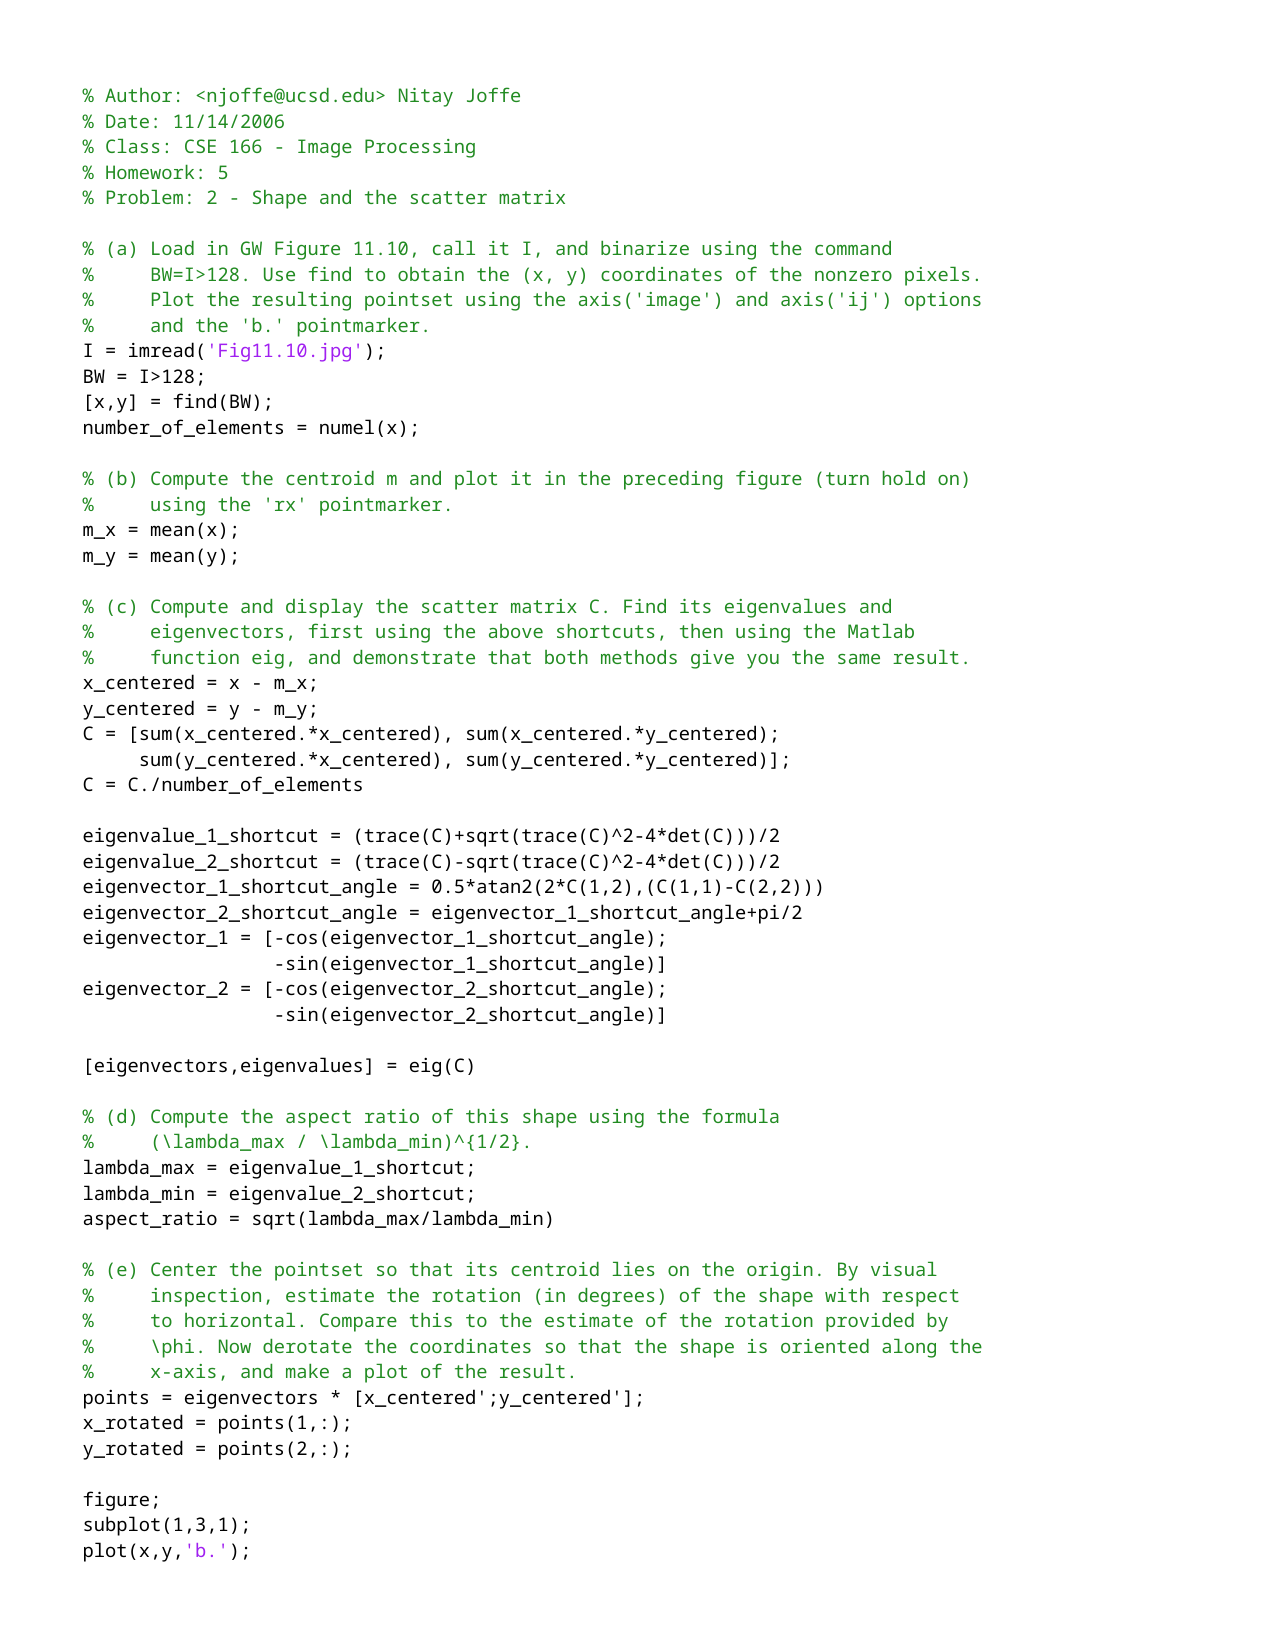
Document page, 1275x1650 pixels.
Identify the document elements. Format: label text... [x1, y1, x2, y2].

text % (d) Compute the aspect ratio of this shape using the formula [82, 1103, 1192, 1129]
text points = eigenvectors * [x_centered';y_centered']; [82, 1384, 1192, 1409]
text % eigenvectors, first using the above shortcuts, then using the Matlab [82, 618, 1192, 644]
text plot(x,y,'b.'); [82, 1537, 1192, 1563]
text % and the 'b.' pointmarker. [82, 312, 1192, 338]
text sum(y_centered.*x_centered), sum(y_centered.*y_centered)]; [82, 746, 1192, 772]
text % (c) Compute and display the scatter matrix C. Find its eigenvalues and [82, 593, 1192, 618]
text subplot(1,3,1); [82, 1512, 1192, 1537]
text eigenvector_2_shortcut_angle = eigenvector_1_shortcut_angle+pi/2 [82, 899, 1192, 925]
text [x,y] = find(BW); [82, 389, 1192, 414]
text [eigenvectors,eigenvalues] = eig(C) [82, 1052, 1192, 1078]
text % (e) Center the pointset so that its centroid lies on the origin. By visual [82, 1256, 1192, 1282]
text % (b) Compute the centroid m and plot it in the preceding figure (turn hold on) [82, 465, 1192, 491]
text figure; [82, 1486, 1192, 1512]
text C = C./number_of_elements [82, 772, 1192, 797]
text % (\lambda_max / \lambda_min)^{1/2}. [82, 1129, 1192, 1154]
text BW = I>128; [82, 363, 1192, 389]
text % (a) Load in GW Figure 11.10, call it I, and binarize using the command [82, 236, 1192, 261]
text y_rotated = points(2,:); [82, 1435, 1192, 1461]
text number_of_elements = numel(x); [82, 414, 1192, 440]
text % x-axis, and make a plot of the result. [82, 1358, 1192, 1384]
text eigenvalue_2_shortcut = (trace(C)-sqrt(trace(C)^2-4*det(C)))/2 [82, 848, 1192, 874]
text y_centered = y - m_y; [82, 695, 1192, 721]
text x_rotated = points(1,:); [82, 1409, 1192, 1435]
text -sin(eigenvector_2_shortcut_angle)] [82, 1001, 1192, 1027]
text C = [sum(x_centered.*x_centered), sum(x_centered.*y_centered); [82, 721, 1192, 746]
text % Class: CSE 166 - Image Processing [82, 133, 1192, 159]
text % Plot the resulting pointset using the axis('image') and axis('ij') options [82, 287, 1192, 312]
text % Date: 11/14/2006 [82, 108, 1192, 133]
text % to horizontal. Compare this to the estimate of the rotation provided by [82, 1307, 1192, 1333]
text m_x = mean(x); [82, 516, 1192, 542]
text -sin(eigenvector_1_shortcut_angle)] [82, 950, 1192, 976]
text I = imread('Fig11.10.jpg'); [82, 338, 1192, 363]
text % using the 'rx' pointmarker. [82, 491, 1192, 516]
text % inspection, estimate the rotation (in degrees) of the shape with respect [82, 1282, 1192, 1307]
text % BW=I>128. Use find to obtain the (x, y) coordinates of the nonzero pixels. [82, 261, 1192, 287]
text eigenvector_1 = [-cos(eigenvector_1_shortcut_angle); [82, 925, 1192, 950]
text lambda_min = eigenvalue_2_shortcut; [82, 1180, 1192, 1205]
text eigenvector_2 = [-cos(eigenvector_2_shortcut_angle); [82, 976, 1192, 1001]
text % function eig, and demonstrate that both methods give you the same result. [82, 644, 1192, 669]
text % Author: <njoffe@ucsd.edu> Nitay Joffe [82, 82, 1192, 108]
text aspect_ratio = sqrt(lambda_max/lambda_min) [82, 1205, 1192, 1231]
text x_centered = x - m_x; [82, 669, 1192, 695]
text % \phi. Now derotate the coordinates so that the shape is oriented along the [82, 1333, 1192, 1358]
text % Homework: 5 [82, 159, 1192, 184]
text eigenvector_1_shortcut_angle = 0.5*atan2(2*C(1,2),(C(1,1)-C(2,2))) [82, 874, 1192, 899]
text % Problem: 2 - Shape and the scatter matrix [82, 184, 1192, 210]
text eigenvalue_1_shortcut = (trace(C)+sqrt(trace(C)^2-4*det(C)))/2 [82, 823, 1192, 848]
text lambda_max = eigenvalue_1_shortcut; [82, 1154, 1192, 1180]
text m_y = mean(y); [82, 542, 1192, 567]
